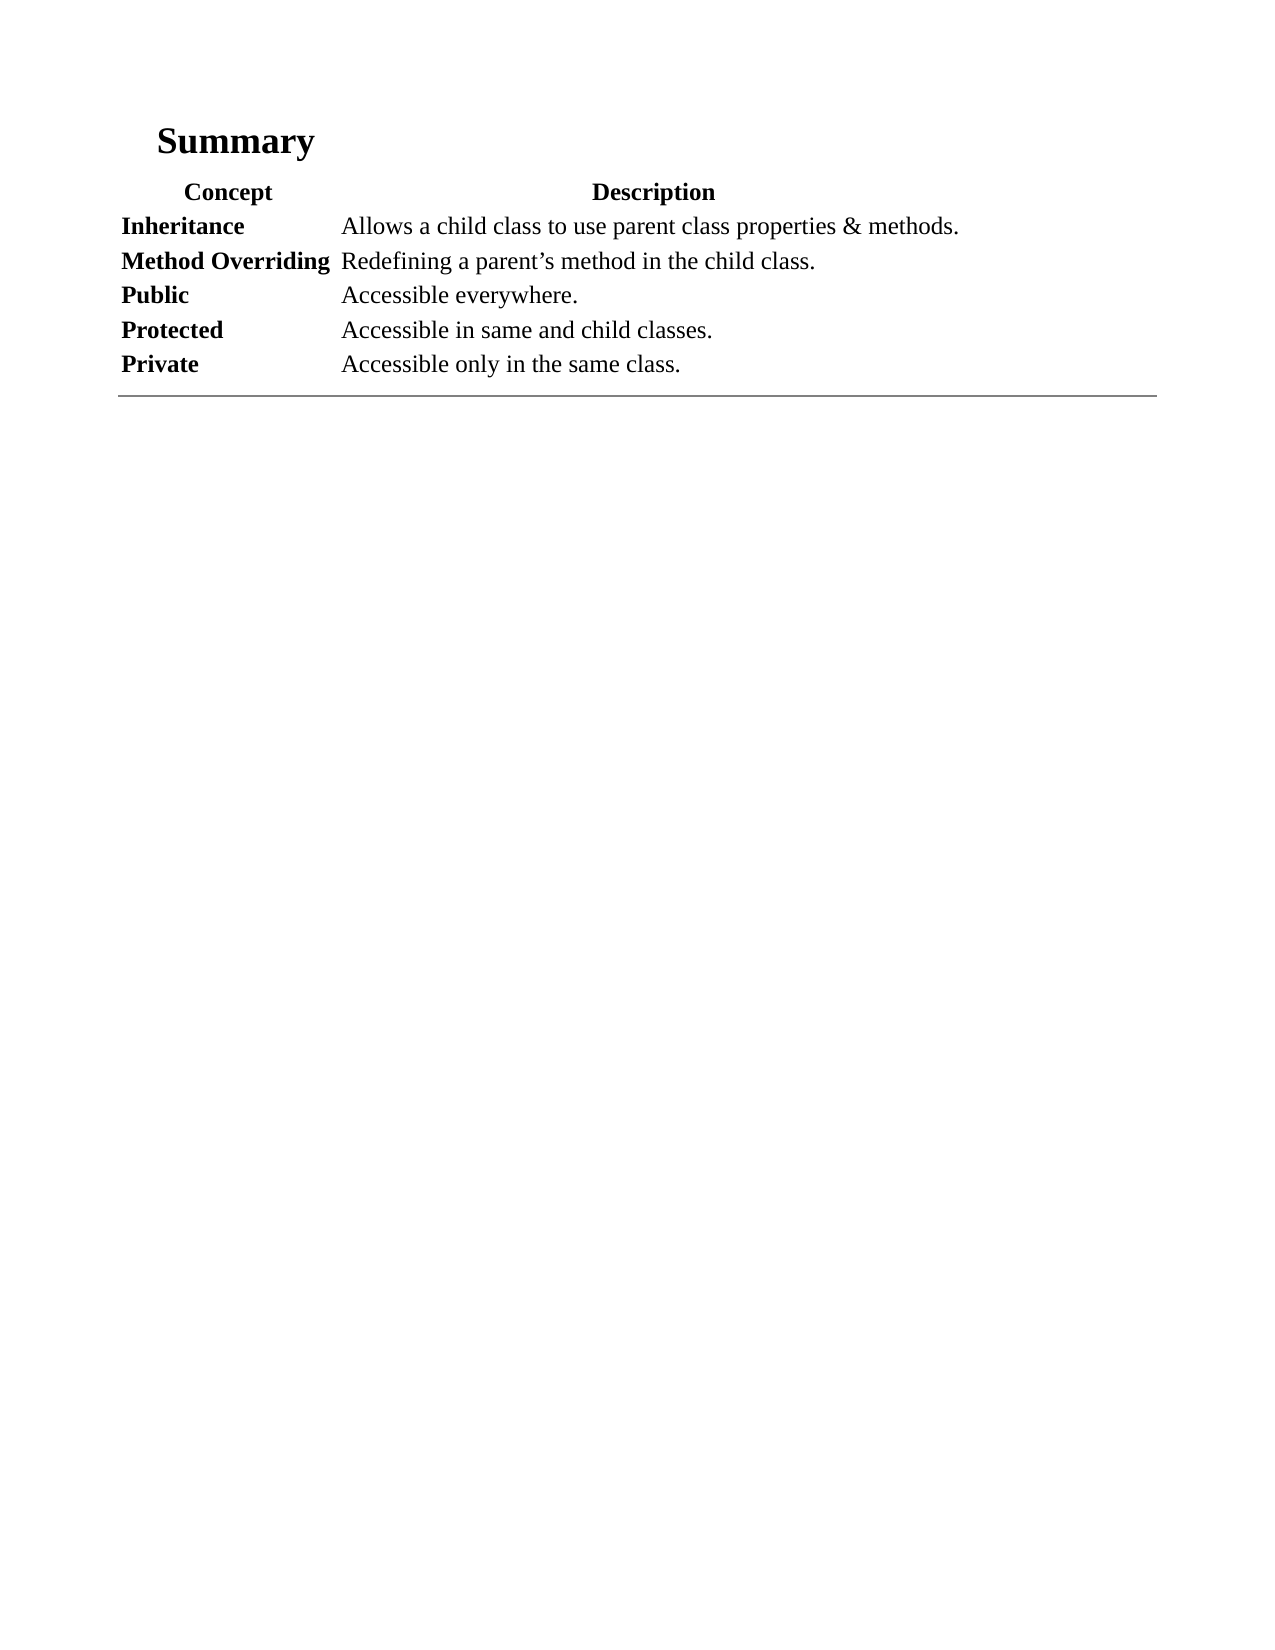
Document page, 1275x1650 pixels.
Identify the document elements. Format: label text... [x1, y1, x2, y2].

table_header Description [338, 174, 969, 208]
subtitle ✅ Summary [118, 118, 1157, 161]
table_cell Method Overriding [118, 243, 338, 277]
table_cell Allows a child class to use parent class properties & methods. [338, 208, 969, 243]
table_cell Protected [118, 312, 338, 347]
table_cell Public [118, 278, 338, 312]
table_cell Private [118, 347, 338, 381]
table_header Concept [118, 174, 338, 208]
table_cell Inheritance [118, 208, 338, 243]
table_cell Accessible in same and child classes. [338, 312, 969, 347]
table_cell Accessible everywhere. [338, 278, 969, 312]
table_cell Accessible only in the same class. [338, 347, 969, 381]
table_cell Redefining a parent’s method in the child class. [338, 243, 969, 277]
